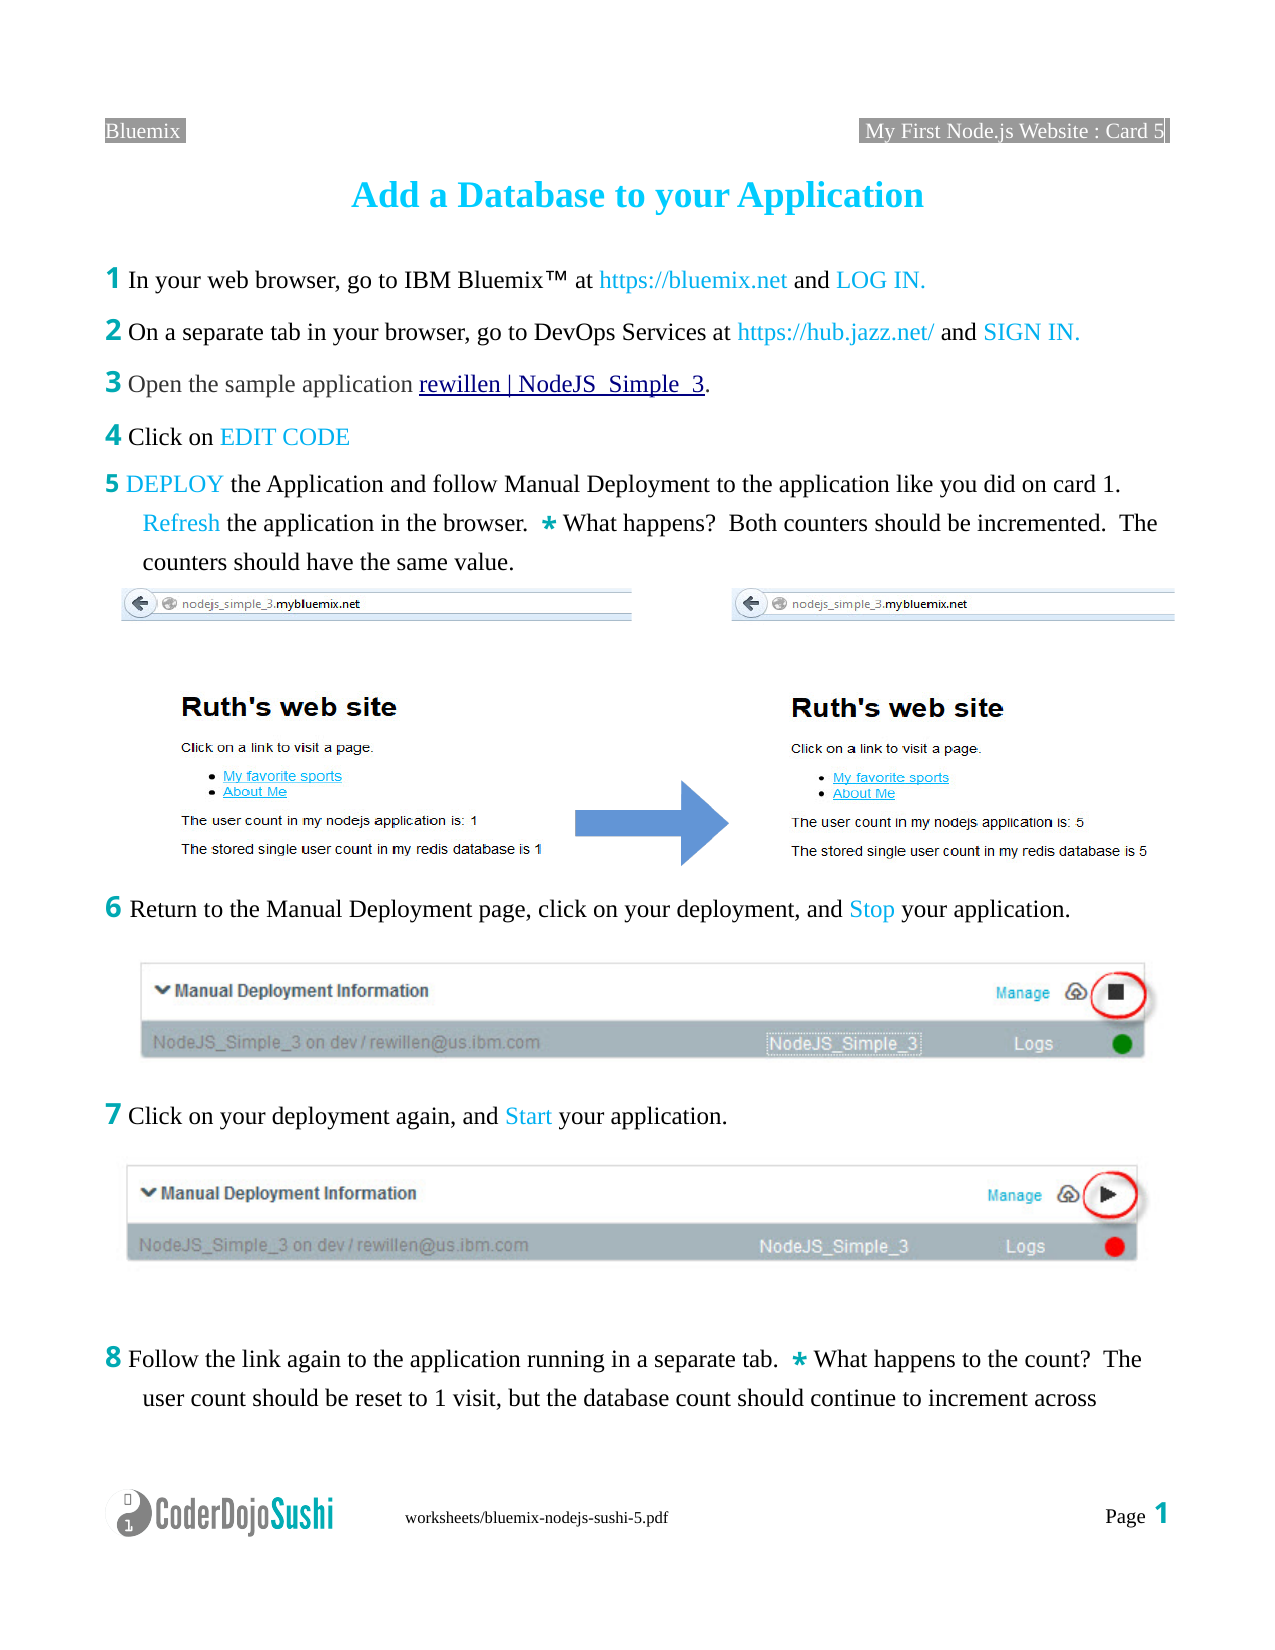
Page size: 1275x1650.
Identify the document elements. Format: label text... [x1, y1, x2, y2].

text 6 Return to the Manual Deployment page, click on your deployment, and Stop your application. [105, 588, 1170, 926]
title Add a Database to your Application [105, 173, 1170, 216]
text 4 Click on EDIT CODE [105, 414, 1170, 453]
text 8 Follow the link again to the application running in a separate tab. * What happens to the count? The user count should be reset to 1 visit, but the database count should continue to increment across [105, 1337, 1170, 1412]
picture [105, 1489, 333, 1537]
picture [105, 938, 1170, 1093]
text 5 DEPLOY the Application and follow Manual Deployment to the application like you did on card 1. Refresh the application in the browser. * What happens? Both counters should be incremented. The counters should have the same value. [105, 466, 1170, 576]
text 3 Open the sample application rewillen | NodeJS_Simple_3. [105, 362, 1170, 401]
text 1 In your web browser, go to IBM Bluemix™ at https://bluemix.net and LOG IN. [105, 257, 1170, 297]
picture [105, 1145, 1170, 1296]
picture [121, 588, 1175, 886]
text 2 On a separate tab in your browser, go to DevOps Services at https://hub.jazz.net/ and SIGN IN. [105, 309, 1170, 349]
text 7 Click on your deployment again, and Start your application. [105, 1093, 1170, 1133]
